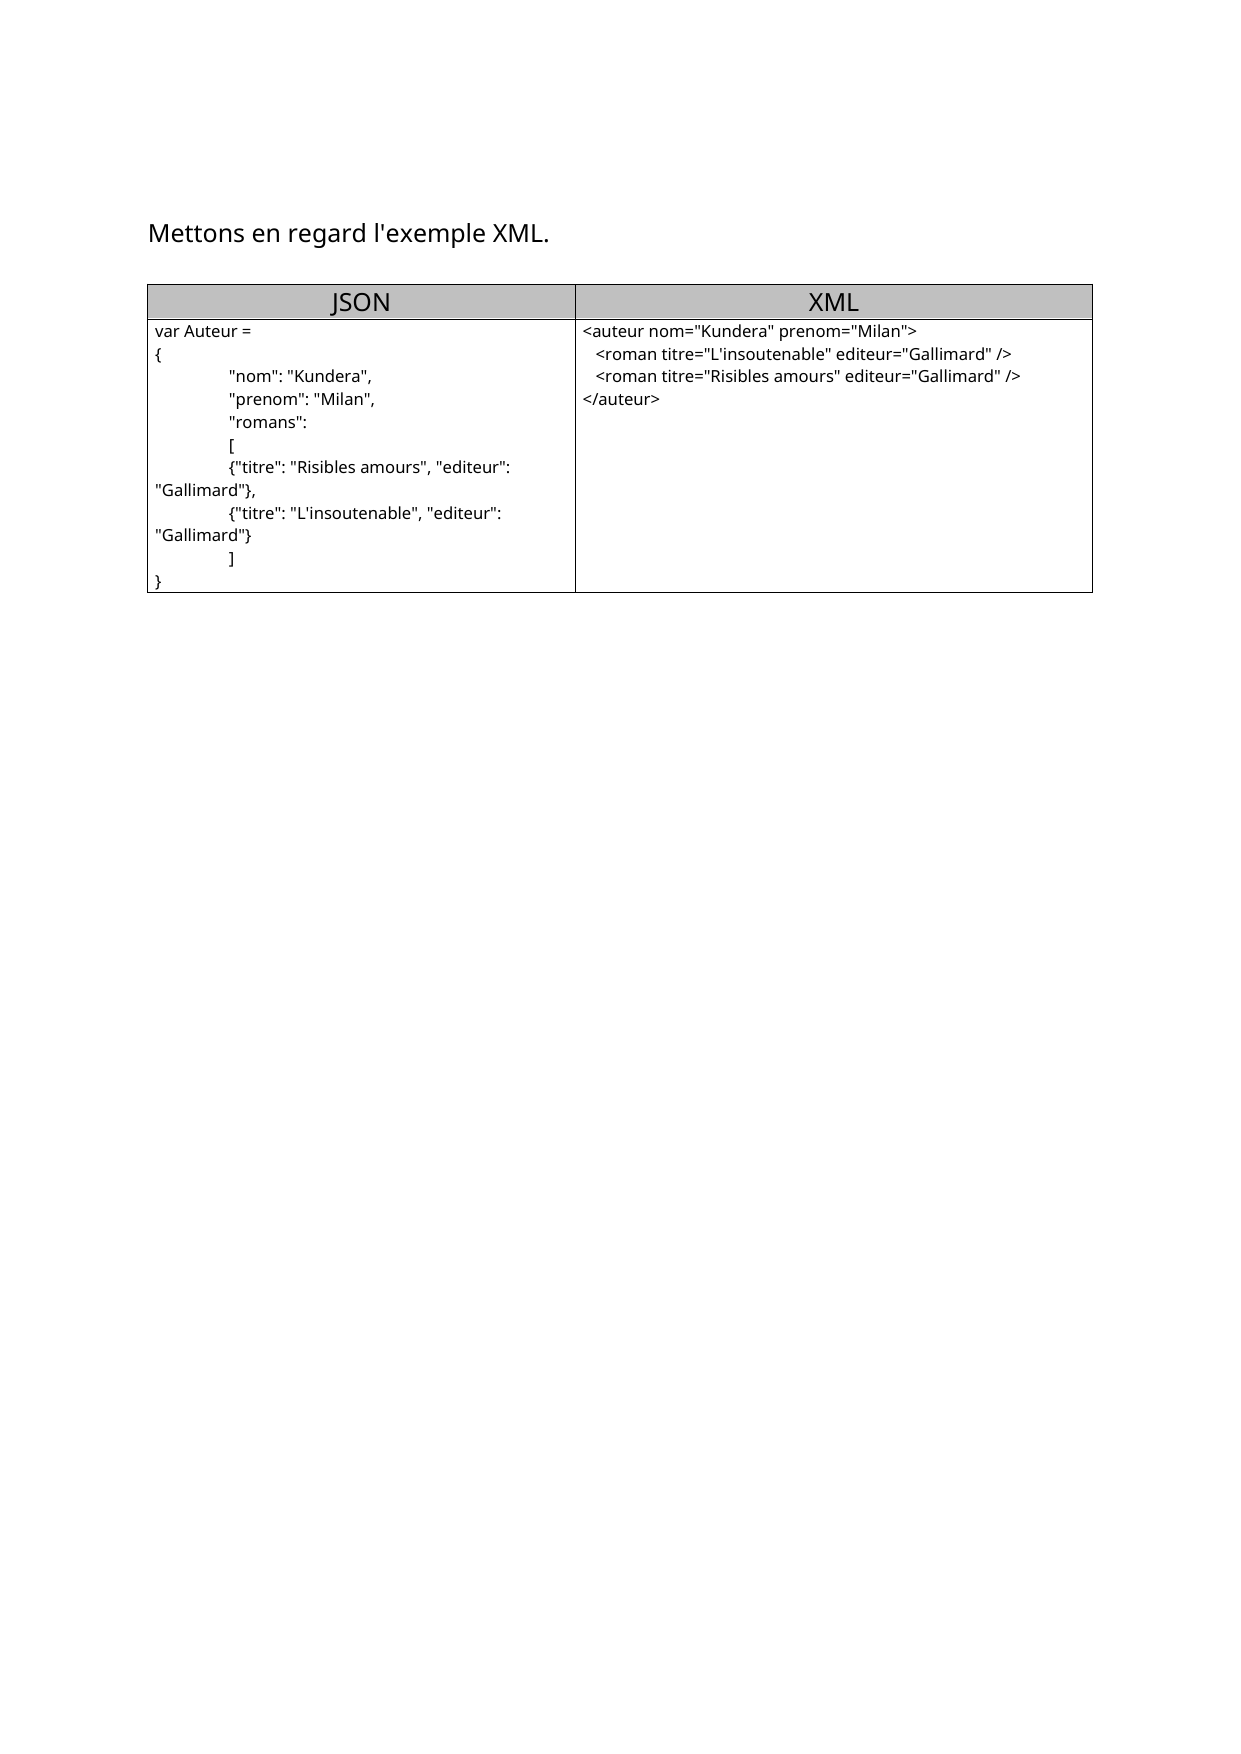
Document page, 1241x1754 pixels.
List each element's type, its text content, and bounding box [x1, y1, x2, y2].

table_header XML [576, 285, 1092, 318]
table_cell var Auteur = { "nom": "Kundera", "prenom": "Milan", "romans": [ {"titre": "Risibles amours", "editeur": "Gallimard"}, {"titre": "L'insoutenable", "editeur": "Gallimard"} ] } [148, 320, 575, 592]
table_header JSON [148, 285, 575, 318]
table_cell <auteur nom="Kundera" prenom="Milan"> <roman titre="L'insoutenable" editeur="Gallimard" /> <roman titre="Risibles amours" editeur="Gallimard" /> </auteur> [576, 320, 1092, 592]
text Mettons en regard l'exemple XML. [148, 215, 1092, 249]
